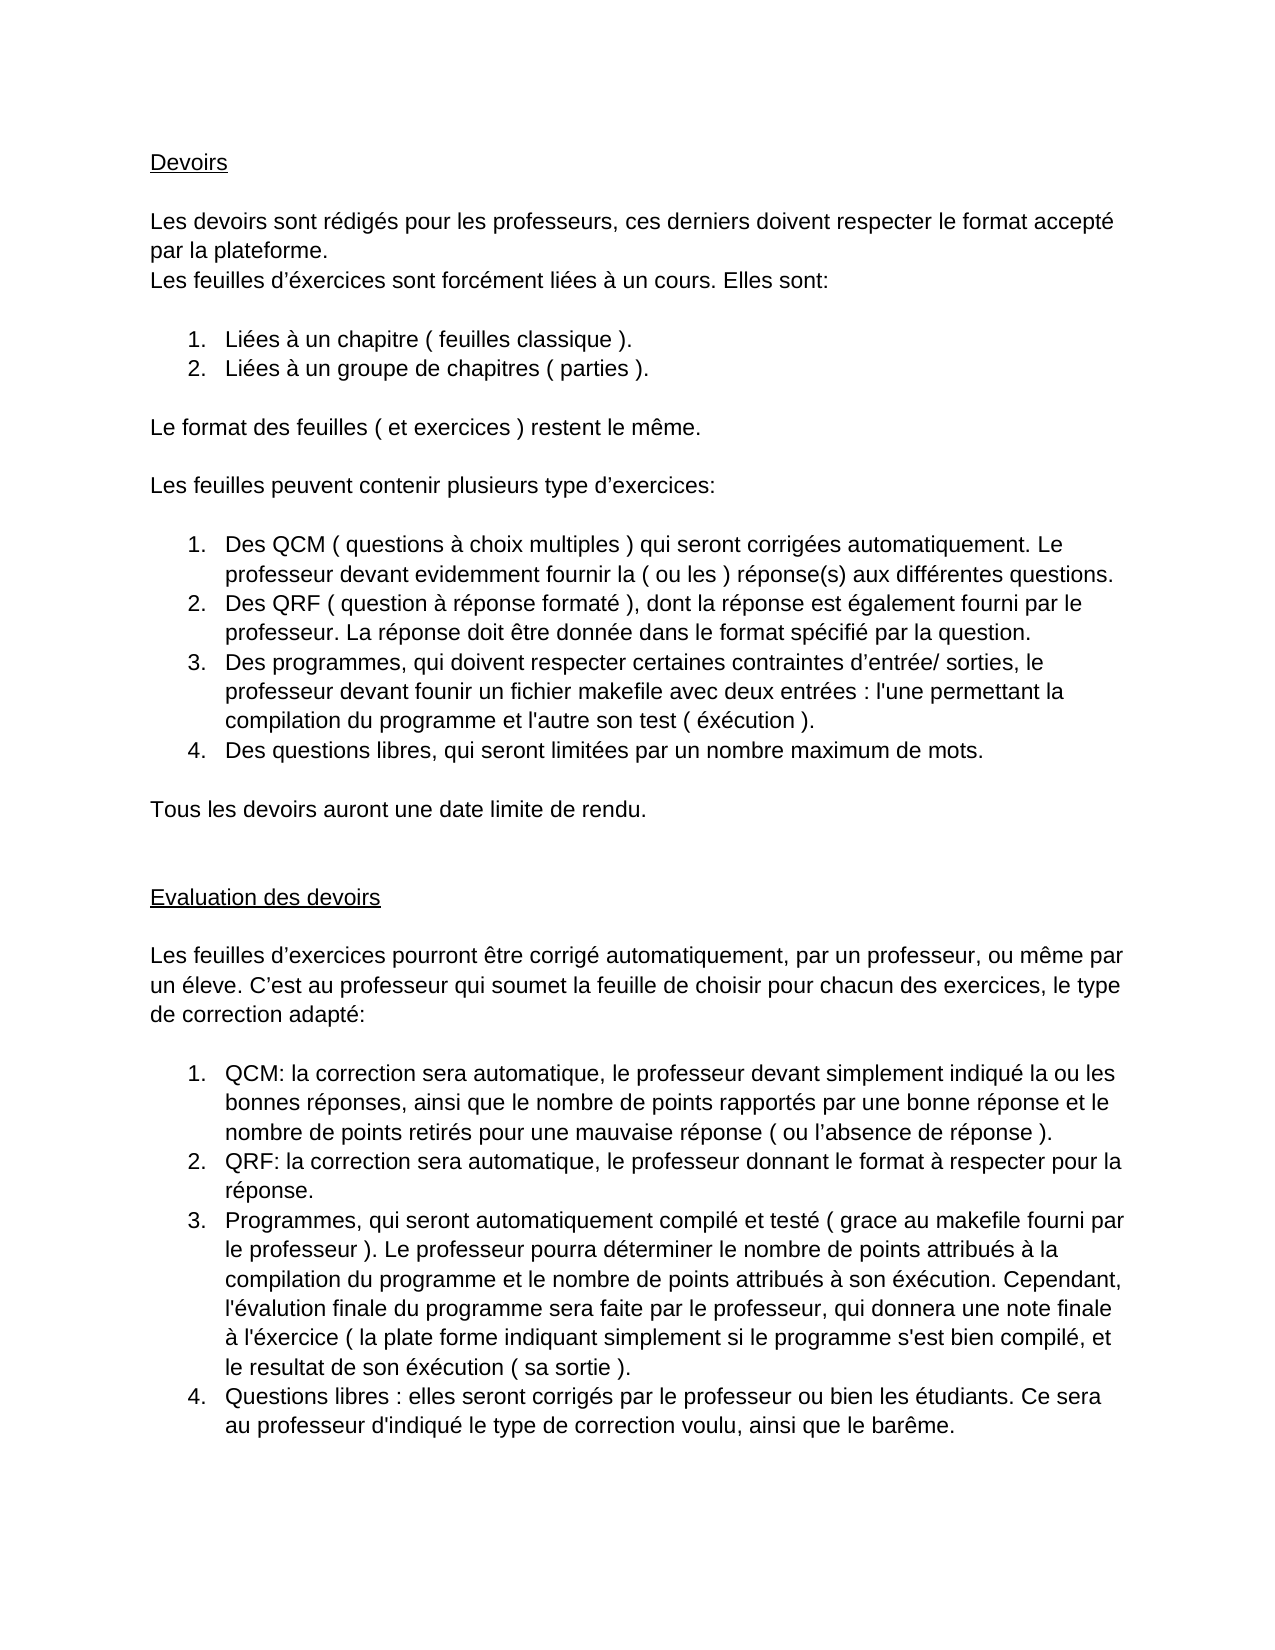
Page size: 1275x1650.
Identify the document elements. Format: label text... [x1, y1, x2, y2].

list Des programmes, qui doivent respecter certaines contraintes d’entrée/ sorties, le professeur devant founir un fichier makefile avec deux entrées : l'une permettant la compilation du programme et l'autre son test ( éxécution ). [187, 649, 1125, 734]
list Des QCM ( questions à choix multiples ) qui seront corrigées automatiquement. Le professeur devant evidemment fournir la ( ou les ) réponse(s) aux différentes questions. [187, 532, 1125, 587]
list QRF: la correction sera automatique, le professeur donnant le format à respecter pour la réponse. [187, 1149, 1125, 1204]
list Liées à un chapitre ( feuilles classique ). [187, 326, 1125, 352]
text Les feuilles d’exercices pourront être corrigé automatiquement, par un professeur, ou même par un éleve. C’est au professeur qui soumet la feuille de choisir pour chacun des exercices, le type de correction adapté: [150, 943, 1125, 1027]
text Evaluation des devoirs [150, 884, 1125, 910]
list Des questions libres, qui seront limitées par un nombre maximum de mots. [187, 737, 1125, 763]
list Des QRF ( question à réponse formaté ), dont la réponse est également fourni par le professeur. La réponse doit être donnée dans le format spécifié par la question. [187, 591, 1125, 646]
text Tous les devoirs auront une date limite de rendu. [150, 796, 1125, 822]
text Les feuilles peuvent contenir plusieurs type d’exercices: [150, 473, 1125, 499]
list QCM: la correction sera automatique, le professeur devant simplement indiqué la ou les bonnes réponses, ainsi que le nombre de points rapportés par une bonne réponse et le nombre de points retirés pour une mauvaise réponse ( ou l’absence de réponse ). [187, 1061, 1125, 1145]
text Le format des feuilles ( et exercices ) restent le même. [150, 414, 1125, 440]
text Les feuilles d’éxercices sont forcément liées à un cours. Elles sont: [150, 267, 1125, 293]
list Liées à un groupe de chapitres ( parties ). [187, 356, 1125, 381]
list Questions libres : elles seront corrigés par le professeur ou bien les étudiants. Ce sera au professeur d'indiqué le type de correction voulu, ainsi que le barême. [187, 1384, 1125, 1439]
text Devoirs [150, 150, 1125, 176]
list Programmes, qui seront automatiquement compilé et testé ( grace au makefile fourni par le professeur ). Le professeur pourra déterminer le nombre de points attribués à la compilation du programme et le nombre de points attribués à son éxécution. Cependant, l'évalution finale du programme sera faite par le professeur, qui donnera une note finale à l'éxercice ( la plate forme indiquant simplement si le programme s'est bien compilé, et le resultat de son éxécution ( sa sortie ). [187, 1207, 1125, 1380]
text Les devoirs sont rédigés pour les professeurs, ces derniers doivent respecter le format accepté par la plateforme. [150, 209, 1125, 264]
